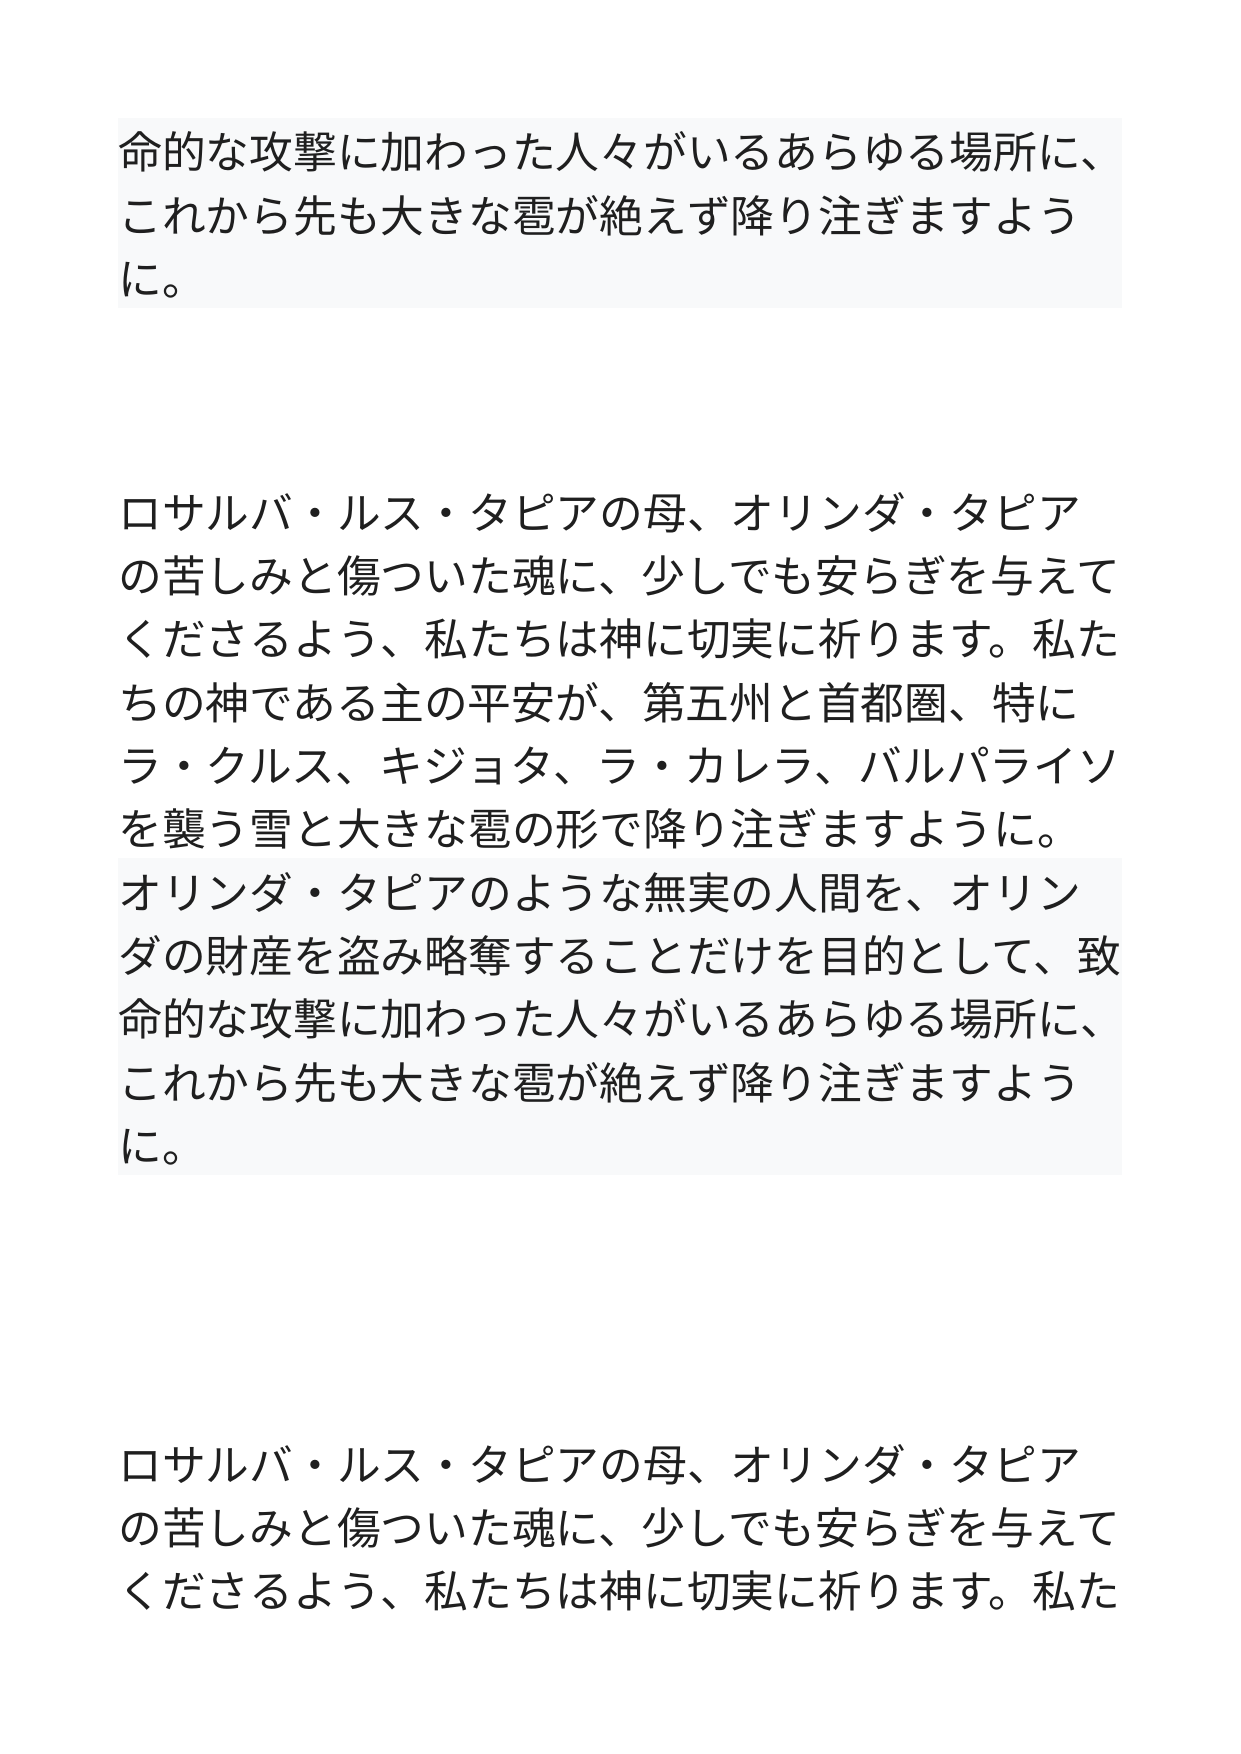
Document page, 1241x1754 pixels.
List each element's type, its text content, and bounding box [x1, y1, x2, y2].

text オリンダ・タピアのような無実の人間を、オリンダの財産を盗み略奪することだけを目的として、致命的な攻撃に加わった人々がいるあらゆる場所に、これから先も大きな雹が絶えず降り注ぎますように。 [118, 858, 1122, 1175]
text ロサルバ・ルス・タピアの母、オリンダ・タピアの苦しみと傷ついた魂に、少しでも安らぎを与えてくださるよう、私たちは神に切実に祈ります。私た [118, 1430, 1122, 1620]
text ロサルバ・ルス・タピアの母、オリンダ・タピアの苦しみと傷ついた魂に、少しでも安らぎを与えてくださるよう、私たちは神に切実に祈ります。私たちの神である主の平安が、第五州と首都圏、特にラ・クルス、キジョタ、ラ・カレラ、バルパライソを襲う雪と大きな雹の形で降り注ぎますように。 [118, 478, 1122, 858]
text 命的な攻撃に加わった人々がいるあらゆる場所に、これから先も大きな雹が絶えず降り注ぎますように。 [118, 118, 1122, 308]
